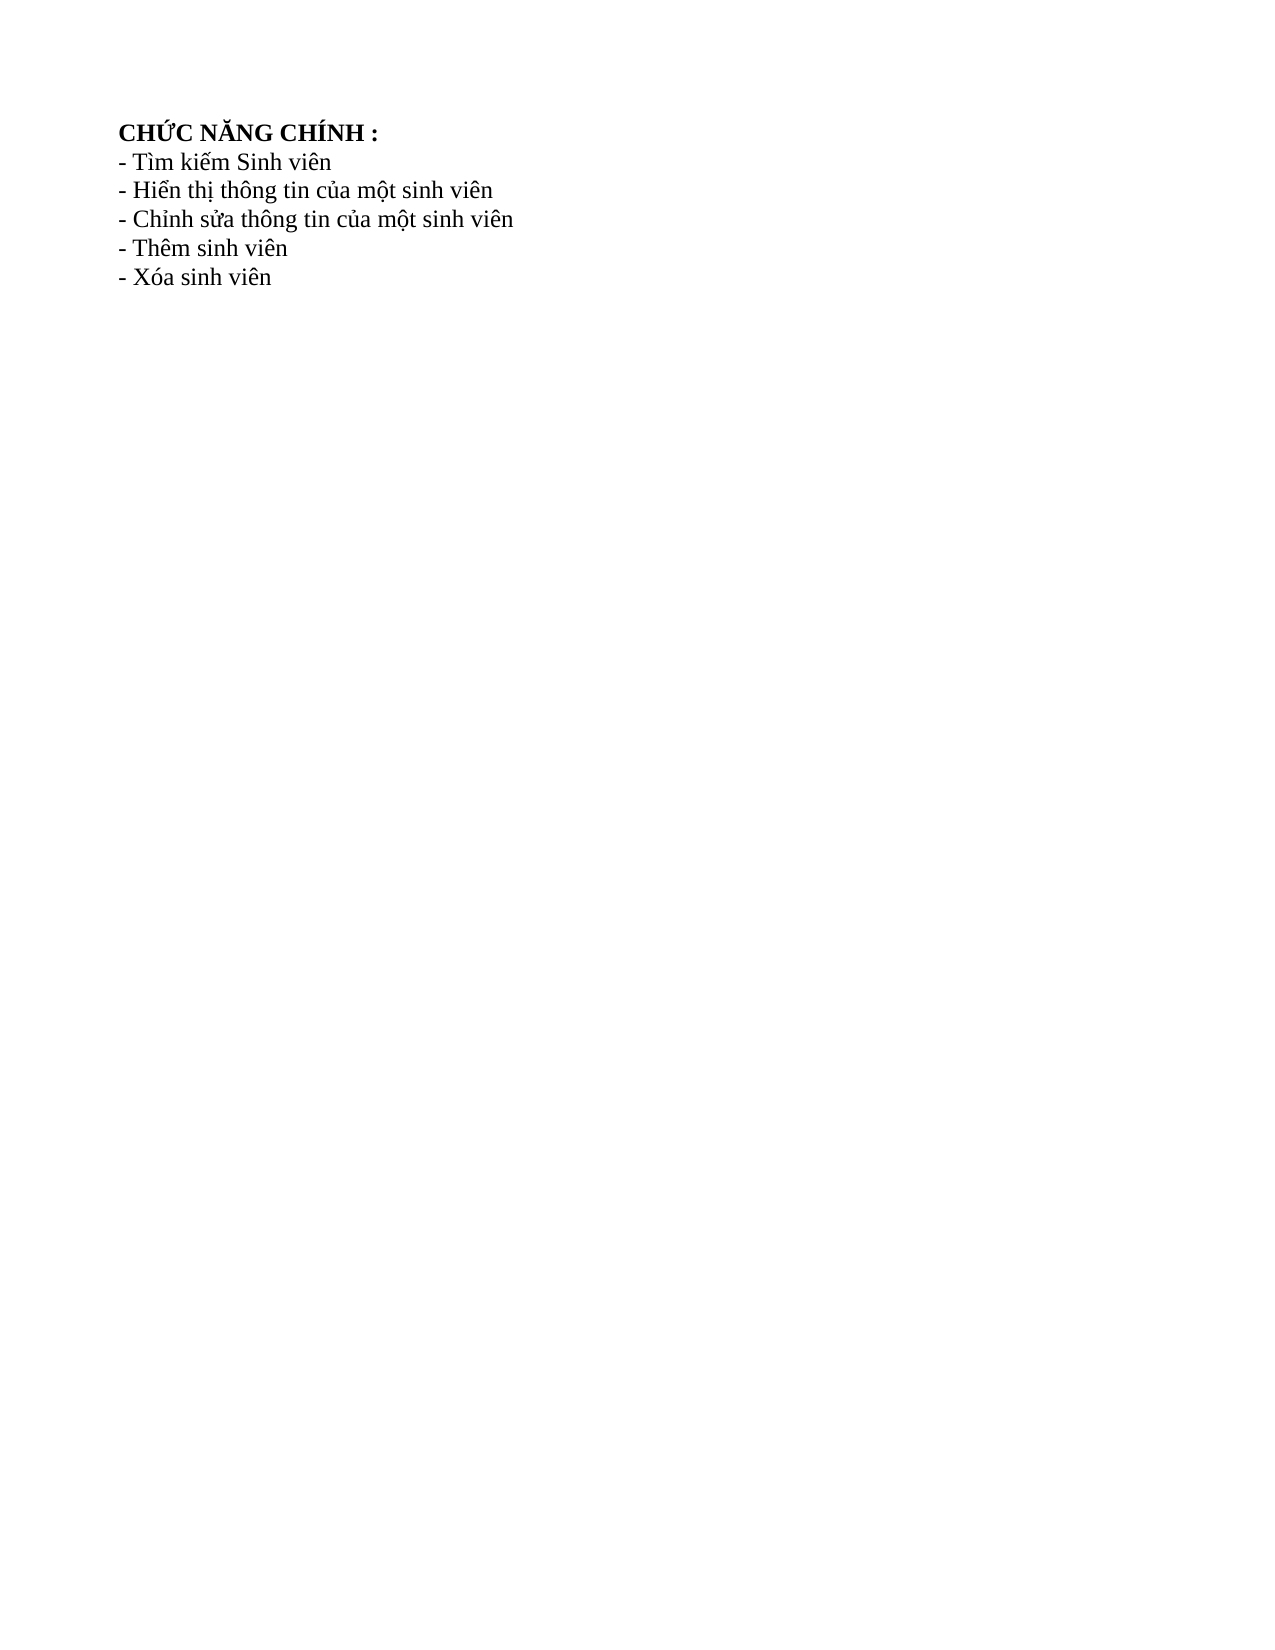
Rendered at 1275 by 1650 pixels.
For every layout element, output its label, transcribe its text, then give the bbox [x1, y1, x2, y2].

text - Thêm sinh viên [118, 233, 1157, 262]
text - Chỉnh sửa thông tin của một sinh viên [118, 204, 1157, 233]
text CHỨC NĂNG CHÍNH : [118, 118, 1157, 147]
text - Hiển thị thông tin của một sinh viên [118, 176, 1157, 204]
text - Xóa sinh viên [118, 262, 1157, 291]
text - Tìm kiếm Sinh viên [118, 147, 1157, 176]
